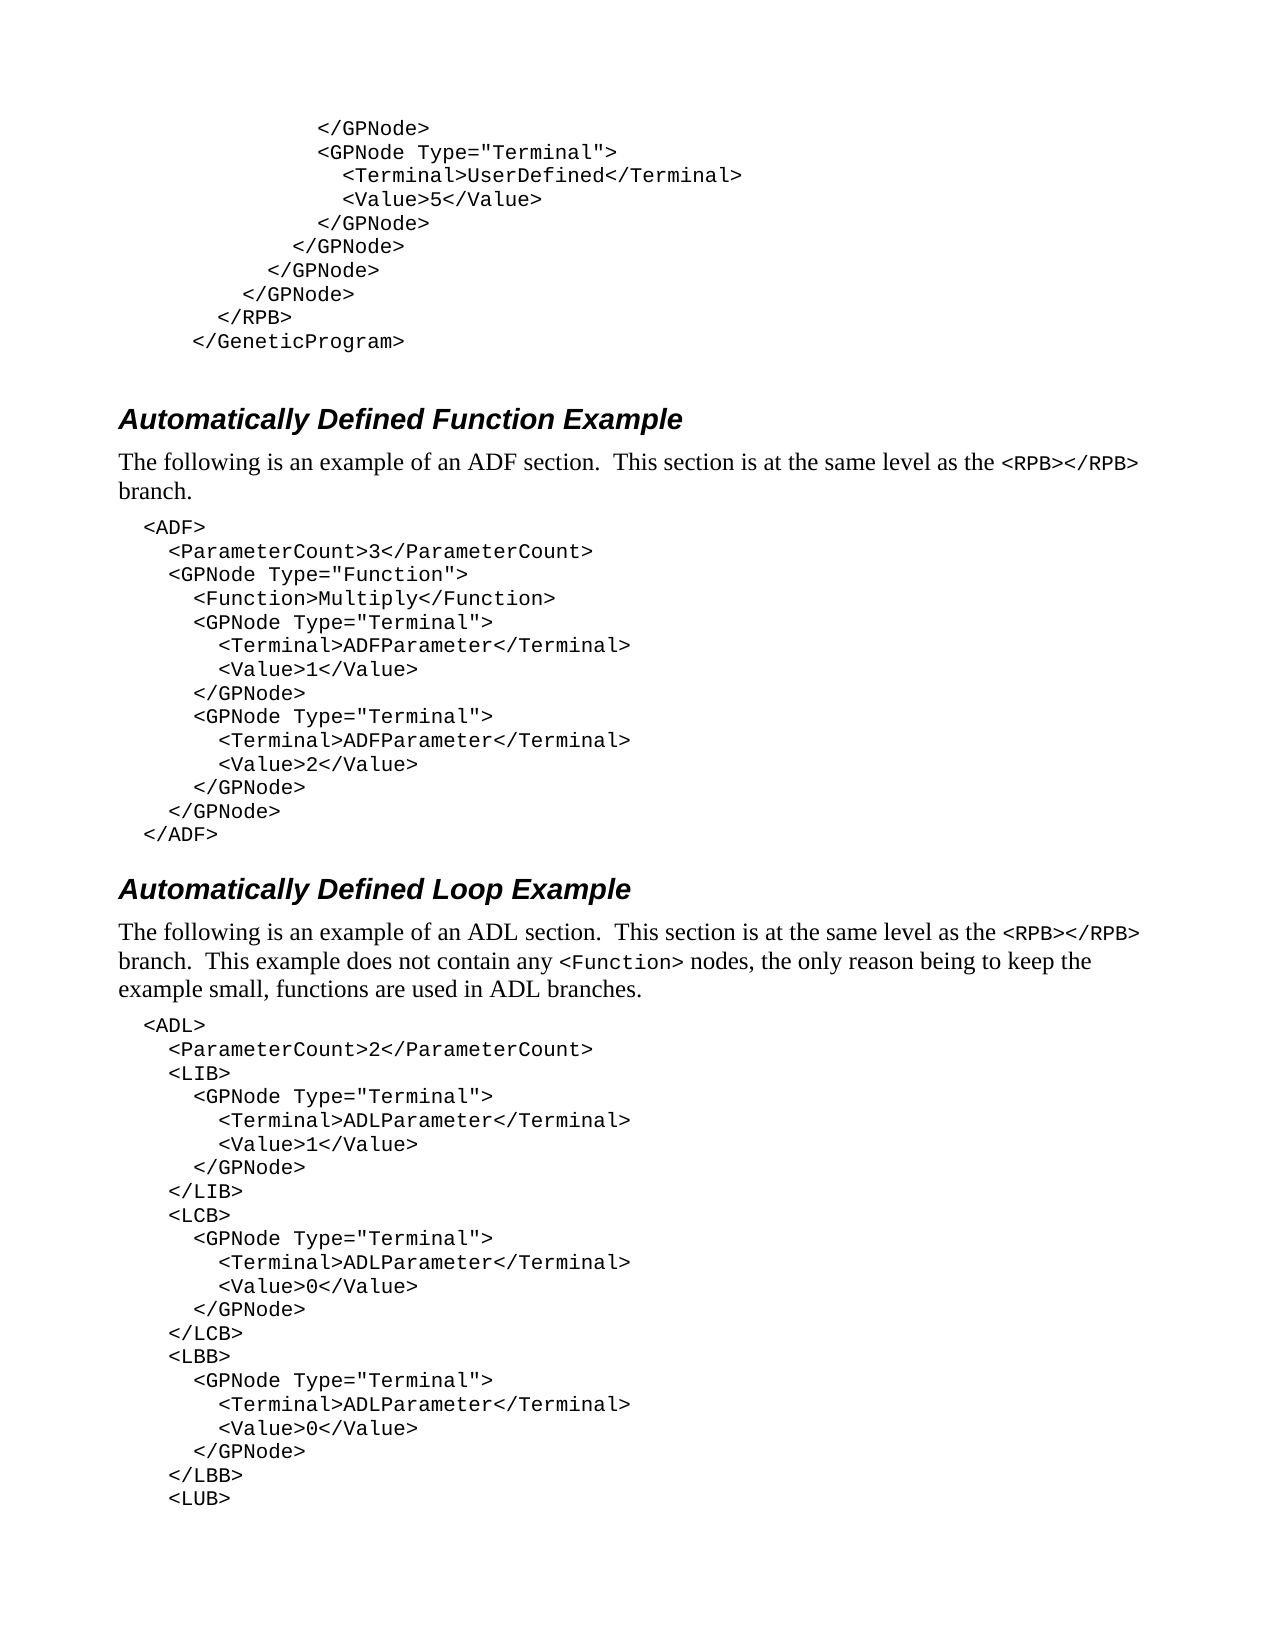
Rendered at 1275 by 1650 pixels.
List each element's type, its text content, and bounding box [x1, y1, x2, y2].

text </GPNode> [192, 284, 1157, 307]
subtitle Automatically Defined Loop Example [118, 873, 1157, 906]
text <Terminal>ADFParameter</Terminal> [118, 730, 1157, 753]
text <LIB> [118, 1063, 1157, 1086]
text <GPNode Type="Terminal"> [118, 612, 1157, 635]
text <GPNode Type="Terminal"> [118, 1370, 1157, 1394]
text <LBB> [118, 1347, 1157, 1370]
text The following is an example of an ADL section. This section is at the same level as the <RPB></RPB> branch. This example does not contain any <Function> nodes, the only reason being to keep the example small, functions are used in ADL branches. [118, 918, 1157, 1003]
text <LCB> [118, 1205, 1157, 1228]
text </LBB> [118, 1465, 1157, 1488]
text </LIB> [118, 1181, 1157, 1205]
text <GPNode Type="Terminal"> [192, 142, 1157, 165]
text <Value>0</Value> [118, 1276, 1157, 1299]
text </GPNode> [192, 236, 1157, 260]
text <Terminal>UserDefined</Terminal> [192, 165, 1157, 189]
text </GPNode> [192, 213, 1157, 236]
text <ADF> [118, 517, 1157, 541]
text </GPNode> [118, 1441, 1157, 1465]
text </GPNode> [118, 1299, 1157, 1323]
text <Terminal>ADLParameter</Terminal> [118, 1110, 1157, 1134]
text <GPNode Type="Terminal"> [118, 1228, 1157, 1252]
text </GPNode> [118, 801, 1157, 824]
text </GeneticProgram> [192, 331, 1157, 354]
text The following is an example of an ADF section. This section is at the same level as the <RPB></RPB> branch. [118, 448, 1157, 504]
text <ParameterCount>3</ParameterCount> [118, 541, 1157, 564]
text <Terminal>ADFParameter</Terminal> [118, 635, 1157, 659]
text <Value>1</Value> [118, 1134, 1157, 1157]
text <Terminal>ADLParameter</Terminal> [118, 1252, 1157, 1276]
text </GPNode> [118, 1157, 1157, 1181]
text <GPNode Type="Function"> [118, 564, 1157, 588]
text <Terminal>ADLParameter</Terminal> [118, 1394, 1157, 1417]
text <Function>Multiply</Function> [118, 588, 1157, 612]
text </ADF> [118, 824, 1157, 848]
text </RPB> [192, 307, 1157, 331]
text </GPNode> [192, 118, 1157, 142]
text </GPNode> [118, 777, 1157, 801]
text <Value>2</Value> [118, 753, 1157, 777]
text </GPNode> [192, 260, 1157, 284]
subtitle Automatically Defined Function Example [118, 403, 1157, 436]
text <GPNode Type="Terminal"> [118, 1086, 1157, 1110]
text </LCB> [118, 1323, 1157, 1347]
text <Value>5</Value> [192, 189, 1157, 213]
text <LUB> [118, 1488, 1157, 1512]
text <Value>0</Value> [118, 1417, 1157, 1441]
text </GPNode> [118, 683, 1157, 706]
text <ParameterCount>2</ParameterCount> [118, 1039, 1157, 1063]
text <ADL> [118, 1016, 1157, 1039]
text <GPNode Type="Terminal"> [118, 706, 1157, 730]
text <Value>1</Value> [118, 659, 1157, 683]
